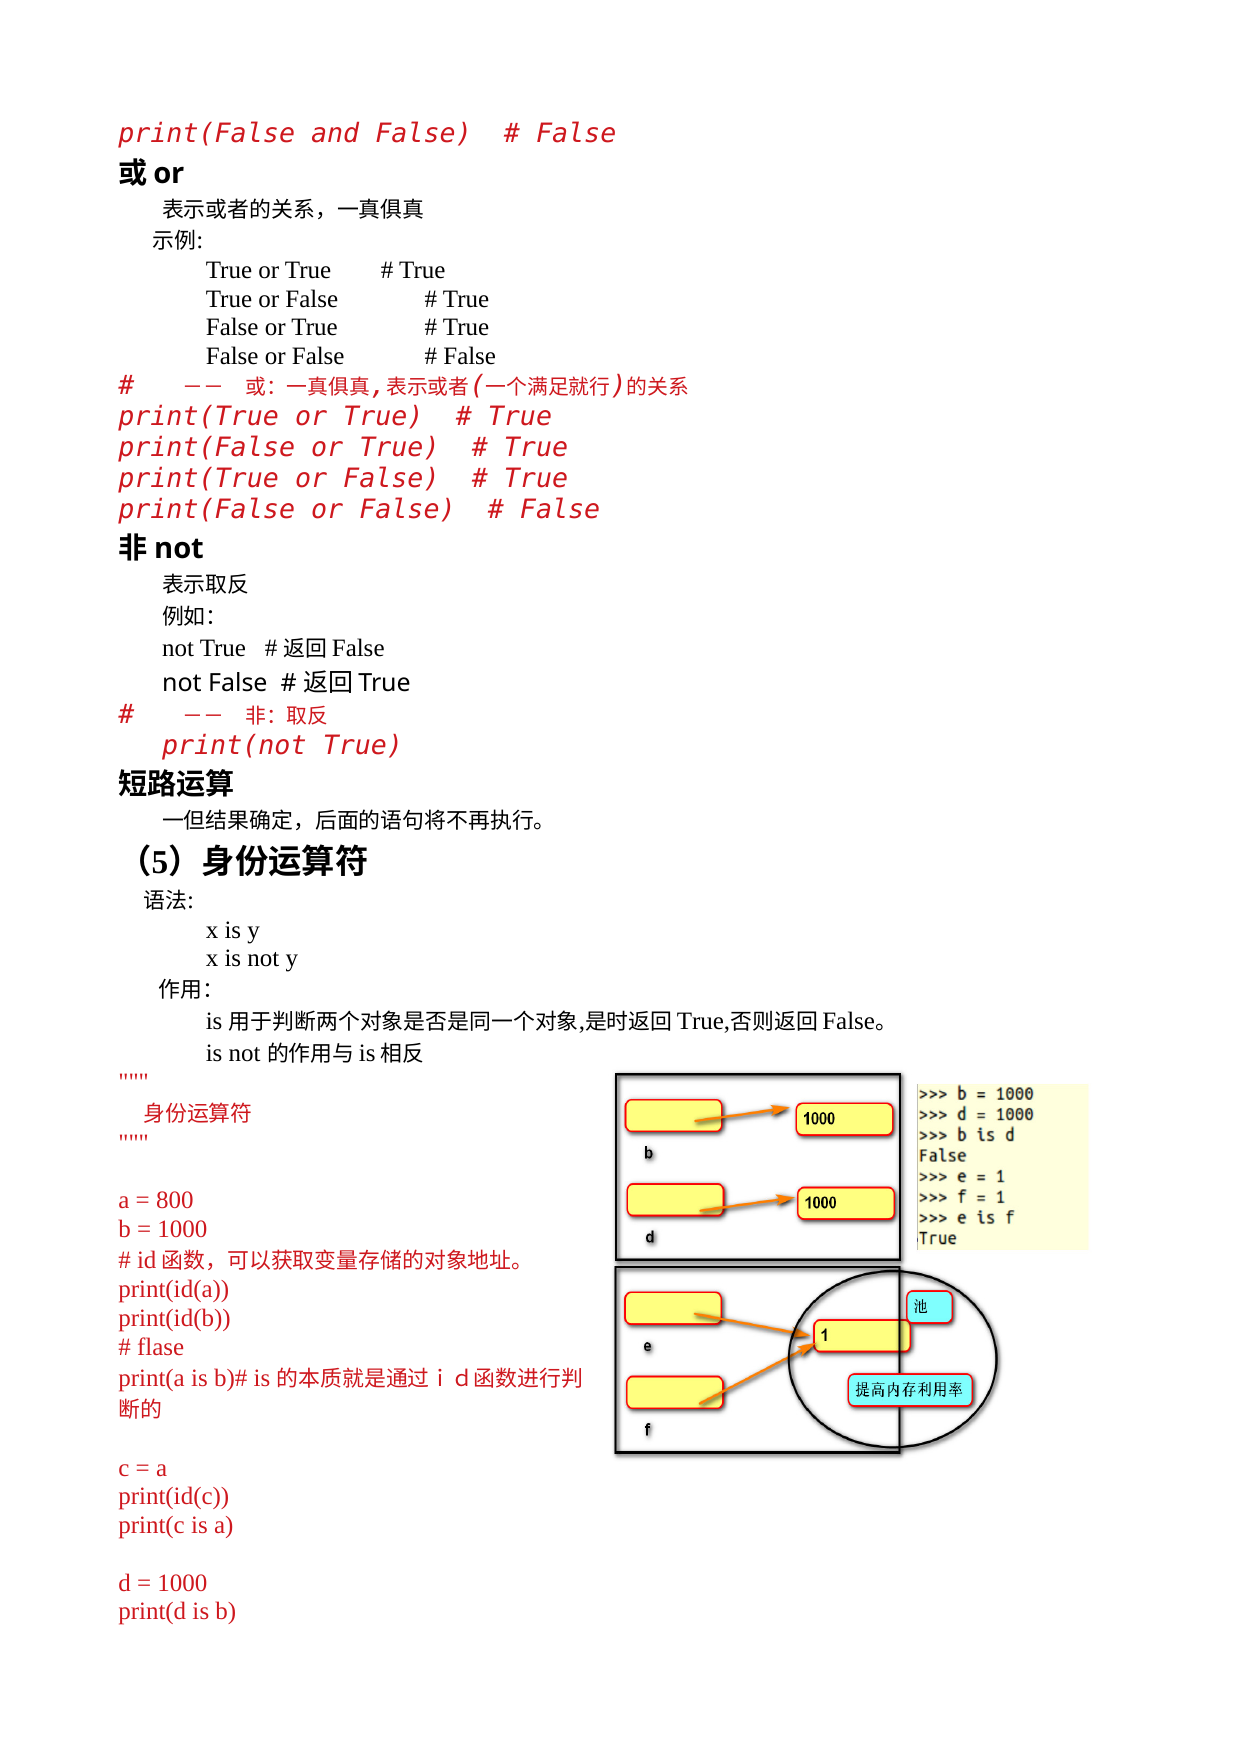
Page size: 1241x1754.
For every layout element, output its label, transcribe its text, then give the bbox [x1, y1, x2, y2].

text 示例: [118, 223, 1122, 255]
text print(True or True) # True [118, 401, 1122, 432]
text print(d is b) [118, 1596, 1122, 1625]
text 表示或者的关系，一真俱真 [118, 192, 1122, 223]
text # flase [118, 1332, 603, 1361]
text print(False and False) # False [118, 118, 1122, 149]
text [1102, 1096, 1122, 1128]
text 作用： [118, 972, 1122, 1004]
text print(not True) [118, 730, 1122, 761]
text # －－ 或：一真俱真,表示或者(一个满足就行)的关系 [118, 370, 1122, 401]
text [1102, 1243, 1122, 1274]
text [1102, 1453, 1122, 1481]
text c = a [118, 1453, 603, 1481]
text # id函数，可以获取变量存储的对象地址。 [118, 1243, 603, 1274]
text a = 800 [118, 1185, 603, 1214]
text is 用于判断两个对象是否是同一个对象,是时返回True,否则返回False。 [162, 1004, 1122, 1036]
text [1102, 1274, 1122, 1303]
text 身份运算符 [118, 1096, 603, 1128]
text d = 1000 [118, 1568, 1122, 1596]
text print(id(c)) [118, 1481, 603, 1510]
text x is y [118, 915, 1122, 943]
text is not 的作用与is相反 [118, 1036, 1122, 1067]
subtitle 短路运算 [118, 761, 1122, 803]
text [1102, 1361, 1122, 1424]
text [1102, 1128, 1122, 1156]
text print(False or True) # True [118, 432, 1122, 463]
text False or False # False [162, 341, 1122, 370]
text [1102, 1332, 1122, 1361]
text not False # 返回True [118, 662, 1122, 699]
text not True # 返回False [118, 631, 1122, 662]
text 表示取反 [118, 567, 1122, 599]
picture [603, 1049, 1102, 1537]
subtitle （5）身份运算符 [118, 835, 1122, 883]
text False or True # True [162, 312, 1122, 341]
text print(False or False) # False [118, 494, 1122, 525]
subtitle 或or [118, 149, 1122, 192]
text [1102, 1303, 1122, 1332]
text b = 1000 [118, 1214, 603, 1243]
subtitle 非 not [118, 525, 1122, 567]
text [1102, 1185, 1122, 1214]
text 语法: [118, 883, 1122, 915]
text """ [118, 1067, 603, 1096]
text x is not y [118, 943, 1122, 972]
text 例如： [118, 599, 1122, 631]
text print(id(b)) [118, 1303, 603, 1332]
text """ [118, 1128, 603, 1156]
text True or True # True [162, 255, 1122, 284]
text 一但结果确定，后面的语句将不再执行。 [118, 803, 1122, 835]
text # －－ 非：取反 [118, 699, 1122, 730]
text [1102, 1481, 1122, 1510]
text True or False # True [162, 284, 1122, 312]
text print(c is a) [118, 1510, 1122, 1539]
text print(id(a)) [118, 1274, 603, 1303]
text [1102, 1067, 1122, 1096]
text print(a is b)# is 的本质就是通过ｉｄ函数进行判断的 [118, 1361, 603, 1424]
text print(True or False) # True [118, 463, 1122, 494]
text [1102, 1214, 1122, 1243]
